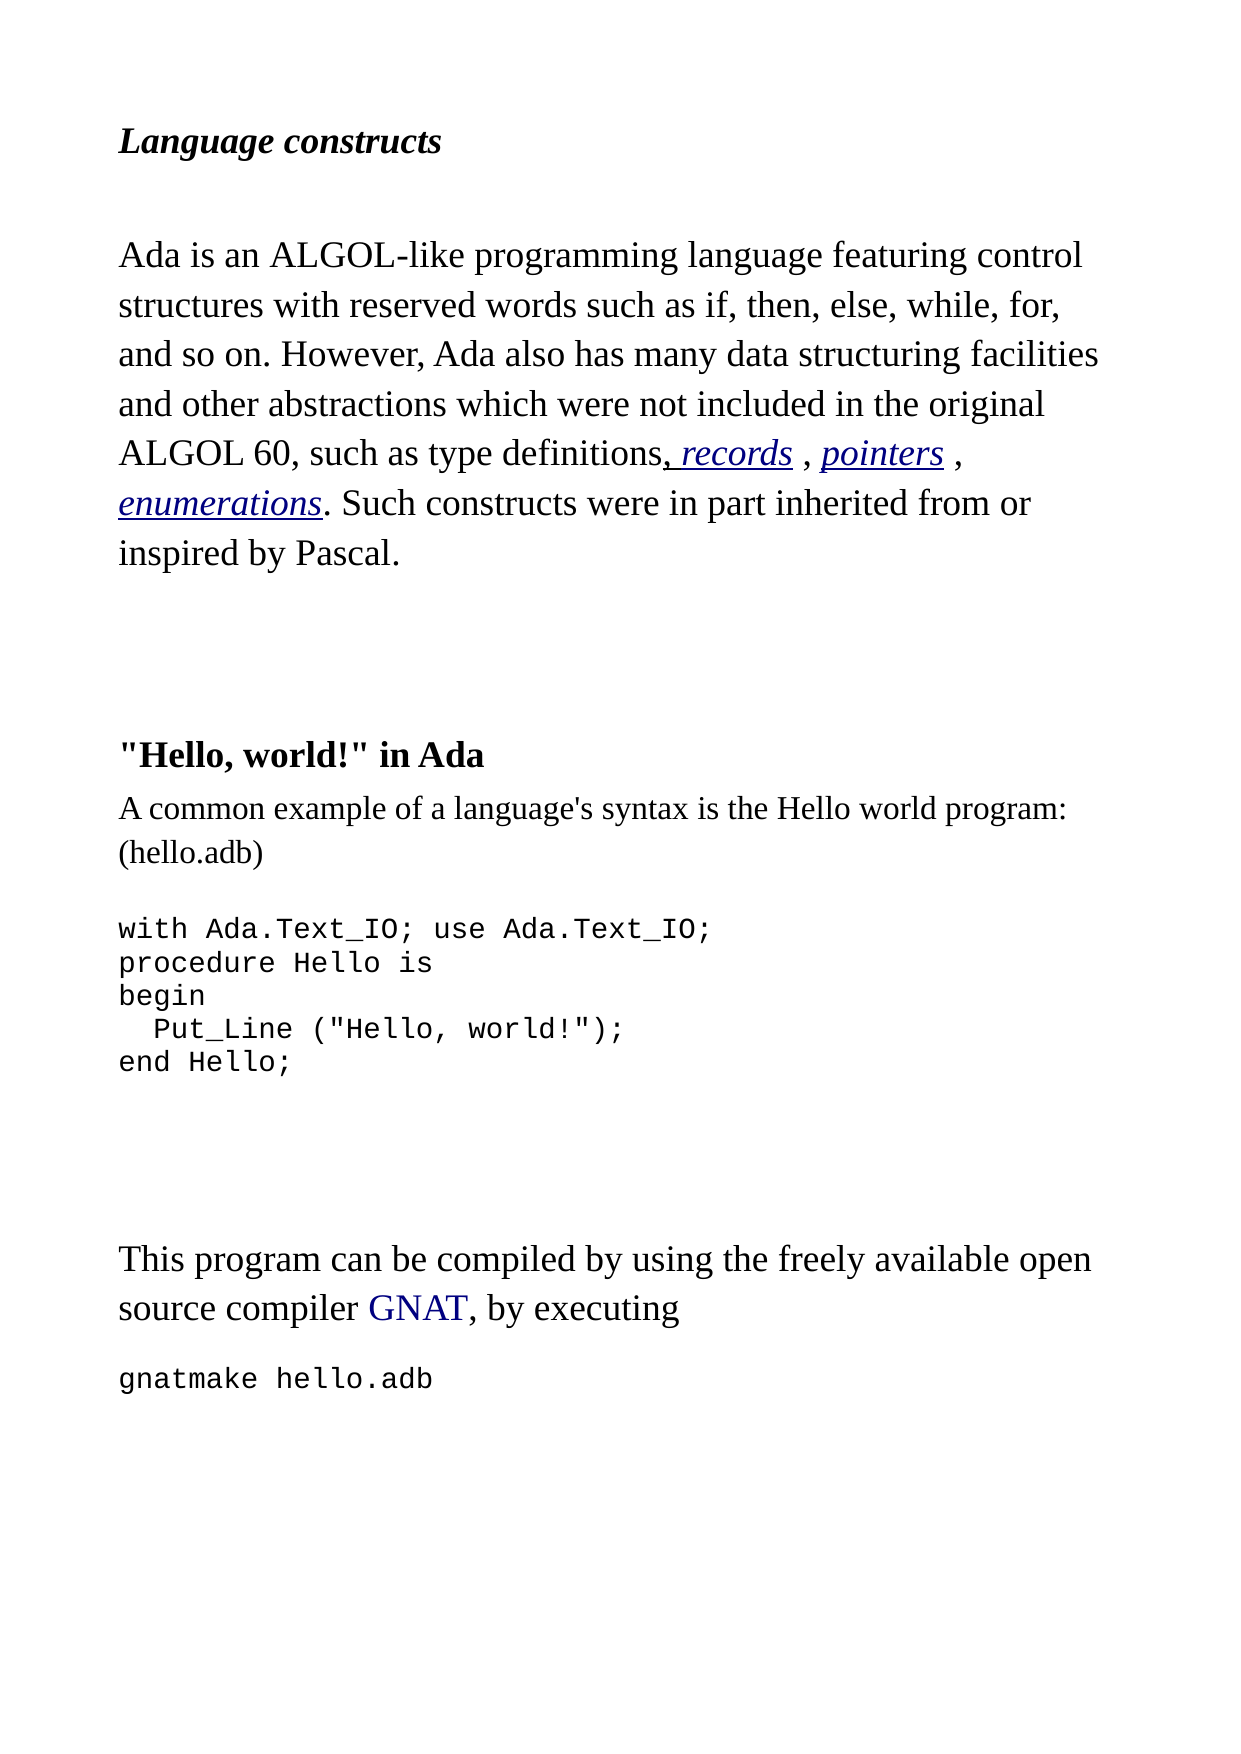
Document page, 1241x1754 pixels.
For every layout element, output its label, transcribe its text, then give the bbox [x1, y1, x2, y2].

text A common example of a language's syntax is the Hello world program: (hello.adb) [118, 788, 1122, 871]
text gnatmake hello.adb [118, 1364, 1122, 1398]
subtitle Language constructs [118, 118, 1122, 161]
text This program can be compiled by using the freely available open source compiler GNAT, by executing [118, 1236, 1122, 1329]
text Put_Line ("Hello, world!"); [118, 1014, 1122, 1047]
text begin [118, 981, 1122, 1014]
subtitle "Hello, world!" in Ada [118, 733, 1122, 776]
text procedure Hello is [118, 948, 1122, 981]
text end Hello; [118, 1047, 1122, 1080]
text with Ada.Text_IO; use Ada.Text_IO; [118, 915, 1122, 948]
text Ada is an ALGOL-like programming language featuring control structures with reserved words such as if, then, else, while, for, and so on. However, Ada also has many data structuring facilities and other abstractions which were not included in the original ALGOL 60, such as type definitions, records , pointers , enumerations. Such constructs were in part inherited from or inspired by Pascal. [118, 232, 1122, 573]
